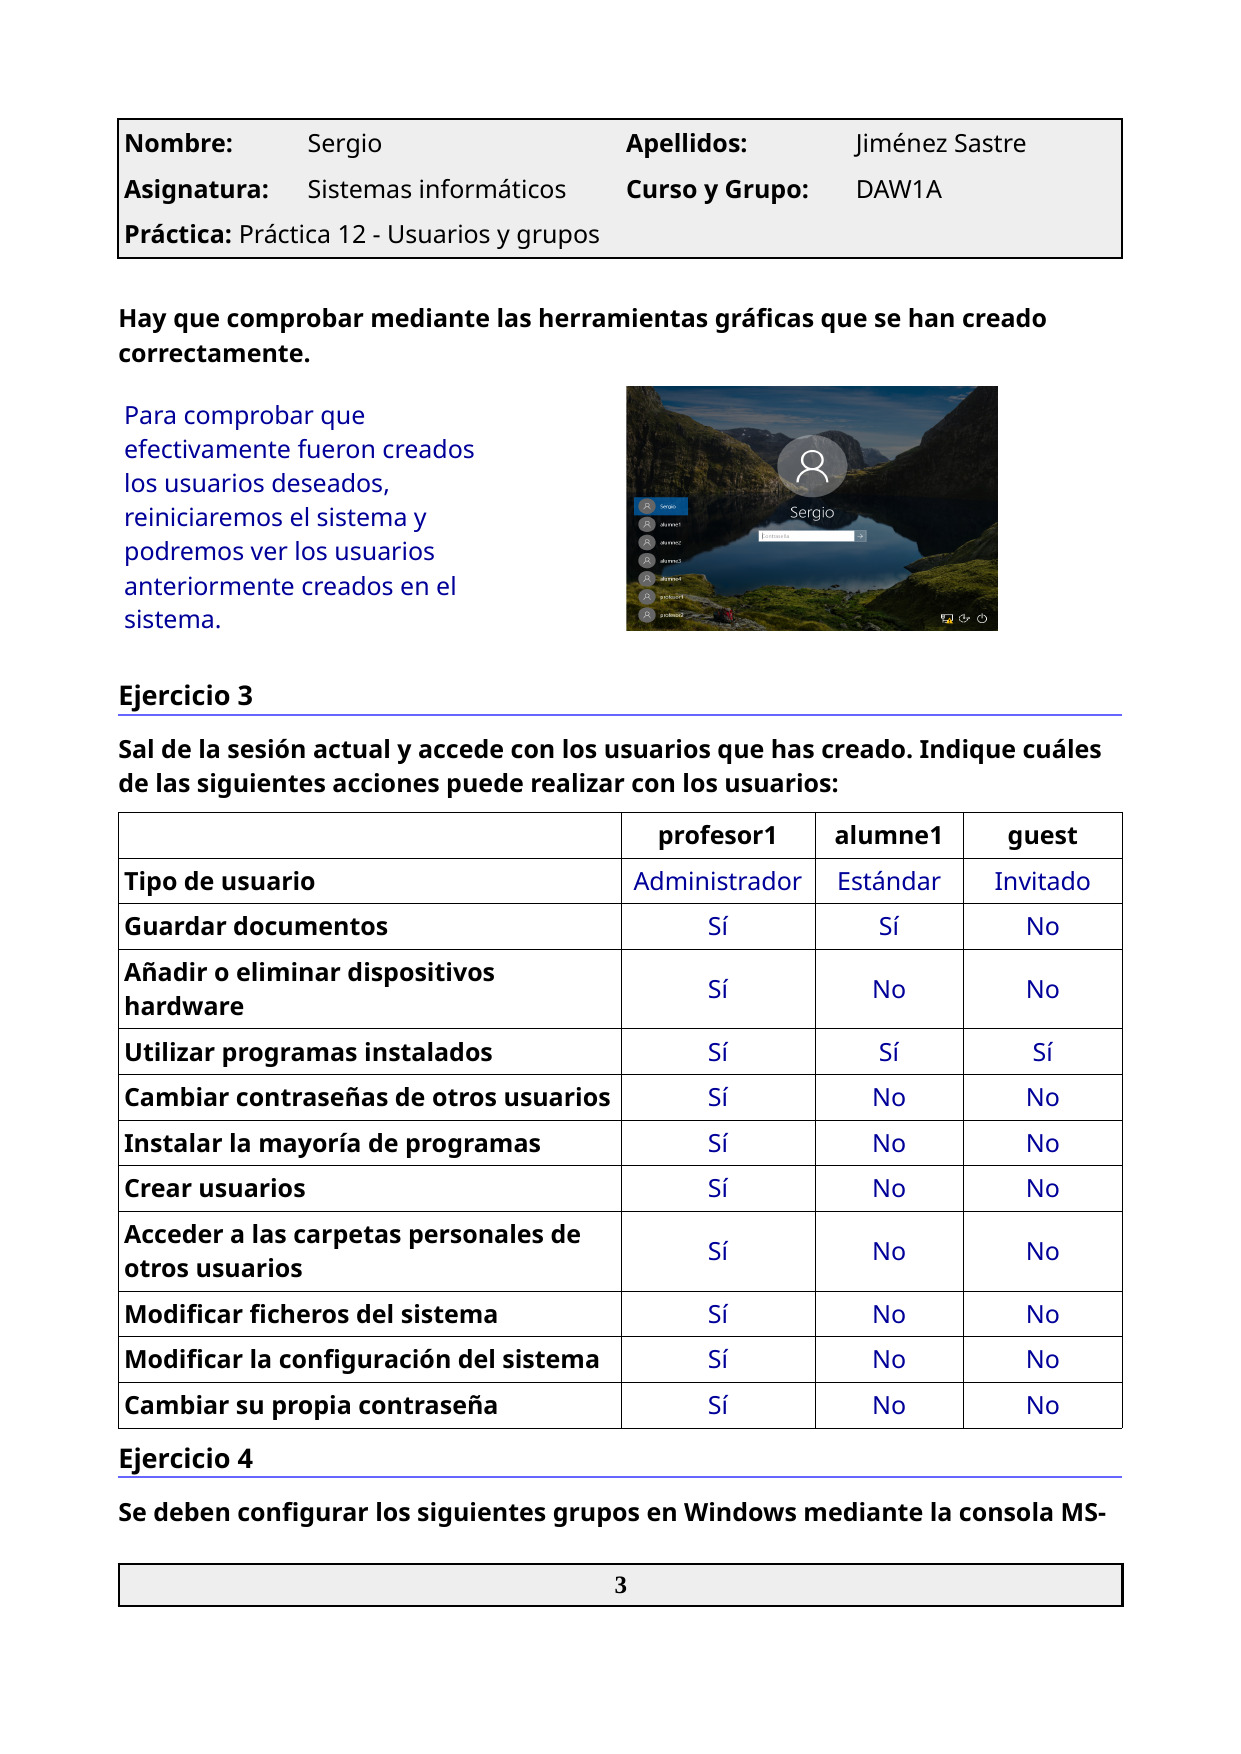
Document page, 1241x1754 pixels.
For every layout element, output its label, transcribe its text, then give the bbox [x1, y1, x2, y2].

table_cell No [816, 1075, 963, 1119]
table_header profesor1 [622, 813, 815, 857]
table_cell No [964, 1212, 1122, 1291]
table_header [118, 1478, 1122, 1494]
table_cell Sí [964, 1029, 1122, 1074]
table_cell Sí [622, 904, 815, 949]
table_cell No [964, 1383, 1122, 1427]
table_cell No [816, 1292, 963, 1336]
text Ejercicio 4 [118, 1439, 1122, 1476]
table_cell Cambiar su propia contraseña [119, 1383, 621, 1427]
table_cell Tipo de usuario [119, 859, 621, 903]
table_header guest [964, 813, 1122, 857]
table_cell Sí [622, 1166, 815, 1211]
table_cell Sí [622, 1212, 815, 1291]
table_cell Instalar la mayoría de programas [119, 1121, 621, 1165]
text Hay que comprobar mediante las herramientas gráficas que se han creado correctamente. [118, 301, 1122, 369]
table_cell No [964, 1121, 1122, 1165]
text Sal de la sesión actual y accede con los usuarios que has creado. Indique cuáles de las siguientes acciones puede realizar con los usuarios: [118, 732, 1122, 800]
table_cell Crear usuarios [119, 1166, 621, 1211]
table_cell No [816, 1121, 963, 1165]
table_cell No [964, 1075, 1122, 1119]
table_cell Cambiar contraseñas de otros usuarios [119, 1075, 621, 1119]
table_cell Sí [816, 1029, 963, 1074]
table_cell Sí [622, 1383, 815, 1427]
table_cell Añadir o eliminar dispositivos hardware [119, 950, 621, 1028]
table_cell No [816, 1337, 963, 1382]
table_cell No [816, 1383, 963, 1427]
table_cell Utilizar programas instalados [119, 1029, 621, 1074]
table_cell No [816, 1212, 963, 1291]
table_cell Modificar la configuración del sistema [119, 1337, 621, 1382]
picture [626, 386, 998, 631]
table_cell Sí [622, 1121, 815, 1165]
table_cell Sí [622, 1292, 815, 1336]
table_cell Sí [622, 1075, 815, 1119]
table_cell No [816, 950, 963, 1028]
table_cell Administrador [622, 859, 815, 903]
table_cell Estándar [816, 859, 963, 903]
table_cell No [964, 950, 1122, 1028]
table_cell Sí [622, 1029, 815, 1074]
table_cell No [964, 1337, 1122, 1382]
text Se deben configurar los siguientes grupos en Windows mediante la consola MS- [118, 1494, 1122, 1528]
table_header [119, 813, 621, 857]
table_cell No [964, 1166, 1122, 1211]
table_cell Acceder a las carpetas personales de otros usuarios [119, 1212, 621, 1291]
table_header alumne1 [816, 813, 963, 857]
table_header Para comprobar que efectivamente fueron creados los usuarios deseados, reiniciaremos el sistema y podremos ver los usuarios anteriormente creados en el sistema. [118, 381, 502, 665]
table_cell Modificar ficheros del sistema [119, 1292, 621, 1336]
table_header [118, 716, 1122, 732]
table_cell No [964, 1292, 1122, 1336]
table_cell No [816, 1166, 963, 1211]
text Ejercicio 3 [118, 677, 1122, 713]
table_cell Invitado [964, 859, 1122, 903]
table_cell Guardar documentos [119, 904, 621, 949]
table_cell Sí [816, 904, 963, 949]
table_cell No [964, 904, 1122, 949]
table_cell Sí [622, 950, 815, 1028]
table_cell Sí [622, 1337, 815, 1382]
table_header [502, 381, 1122, 665]
